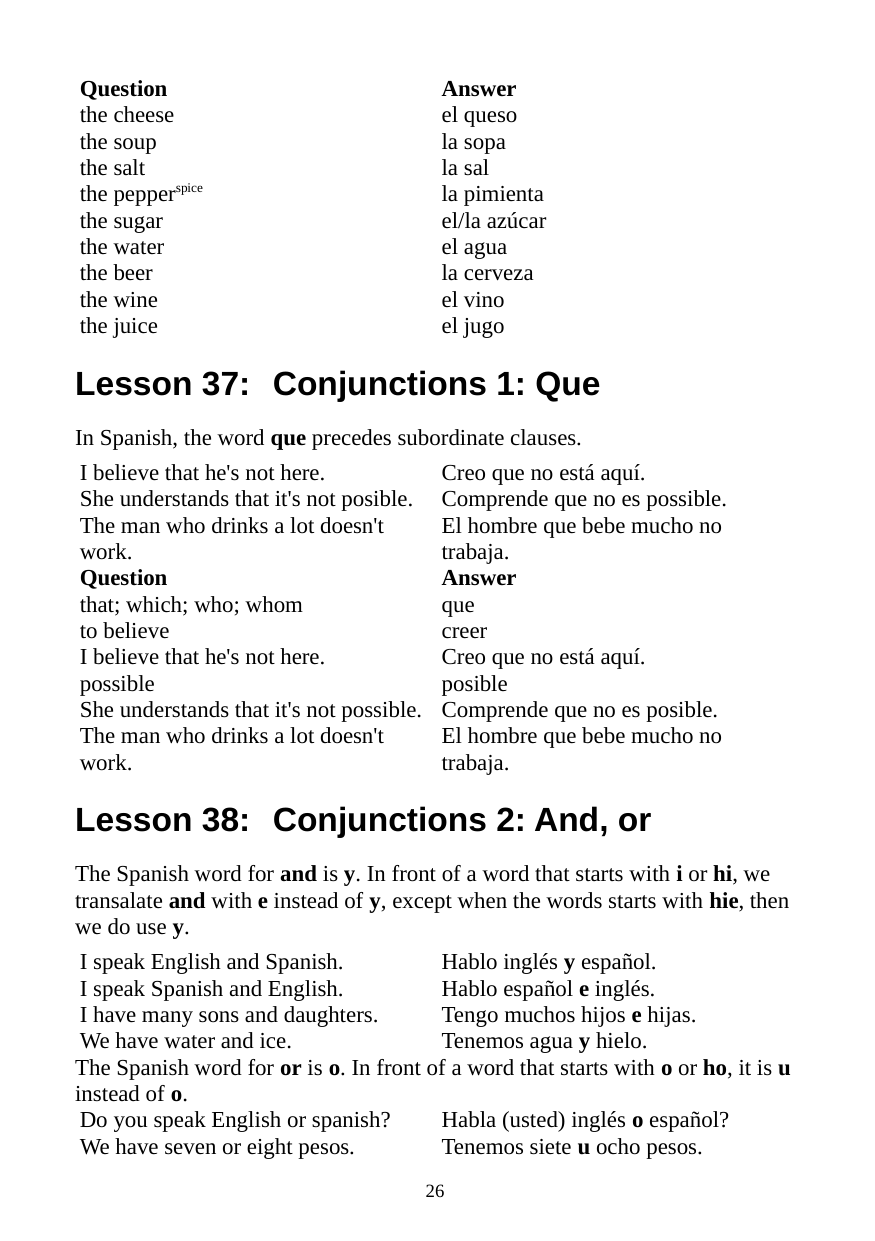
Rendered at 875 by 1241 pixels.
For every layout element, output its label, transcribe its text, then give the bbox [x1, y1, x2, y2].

table_cell El hombre que bebe mucho no trabaja. [437, 512, 799, 564]
text The Spanish word for and is y. In front of a word that starts with i or hi, we transalate and with e instead of y, except when the words starts with hie, then we do use y. [75, 860, 799, 939]
table_cell I speak Spanish and English. [75, 975, 437, 1001]
table_header Creo que no está aquí. [437, 459, 799, 485]
table_header Do you speak English or spanish? [75, 1106, 437, 1133]
text In Spanish, the word que precedes subordinate clauses. [75, 424, 799, 450]
table_header Hablo inglés y español. [437, 948, 799, 975]
table_header I believe that he's not here. [75, 459, 437, 485]
table_cell el/la azúcar [437, 207, 799, 233]
table_cell Hablo español e inglés. [437, 975, 799, 1001]
table_cell She understands that it's not posible. [75, 485, 437, 512]
table_cell to believe [75, 617, 437, 643]
table_cell Comprende que no es possible. [437, 485, 799, 512]
table_cell la pimienta [437, 180, 799, 207]
table_cell the wine [75, 286, 437, 312]
table_header Question [75, 564, 437, 591]
table_cell We have water and ice. [75, 1028, 437, 1054]
table_cell the juice [75, 312, 437, 338]
table_cell la cerveza [437, 260, 799, 286]
table_cell El hombre que bebe mucho no trabaja. [437, 723, 799, 775]
text The Spanish word for or is o. In front of a word that starts with o or ho, it is u instead of o. [75, 1054, 799, 1106]
table_cell la sopa [437, 128, 799, 154]
table_cell I have many sons and daughters. [75, 1001, 437, 1027]
table_cell posible [437, 670, 799, 696]
table_cell She understands that it's not possible. [75, 696, 437, 722]
table_header Question [75, 75, 437, 101]
table_cell the water [75, 233, 437, 259]
table_cell The man who drinks a lot doesn't work. [75, 723, 437, 775]
table_header Answer [437, 564, 799, 591]
table_cell que [437, 591, 799, 617]
table_cell Tenemos siete u ocho pesos. [437, 1133, 799, 1159]
table_cell possible [75, 670, 437, 696]
table_cell the pepperspice [75, 180, 437, 207]
table_cell Tengo muchos hijos e hijas. [437, 1001, 799, 1027]
table_cell Comprende que no es posible. [437, 696, 799, 722]
table_cell the soup [75, 128, 437, 154]
subtitle Conjunctions 2: And, or [75, 800, 799, 839]
table_cell the sugar [75, 207, 437, 233]
table_cell I believe that he's not here. [75, 644, 437, 670]
table_cell el vino [437, 286, 799, 312]
table_header Habla (usted) inglés o español? [437, 1106, 799, 1133]
table_cell creer [437, 617, 799, 643]
table_cell el agua [437, 233, 799, 259]
table_cell Tenemos agua y hielo. [437, 1028, 799, 1054]
table_cell the beer [75, 260, 437, 286]
table_cell the cheese [75, 101, 437, 128]
table_cell We have seven or eight pesos. [75, 1133, 437, 1159]
table_cell el queso [437, 101, 799, 128]
table_cell the salt [75, 154, 437, 180]
table_cell la sal [437, 154, 799, 180]
table_header I speak English and Spanish. [75, 948, 437, 975]
table_header Answer [437, 75, 799, 101]
table_cell that; which; who; whom [75, 591, 437, 617]
table_cell The man who drinks a lot doesn't work. [75, 512, 437, 564]
table_cell Creo que no está aquí. [437, 644, 799, 670]
table_cell el jugo [437, 312, 799, 338]
subtitle Conjunctions 1: Que [75, 363, 799, 402]
